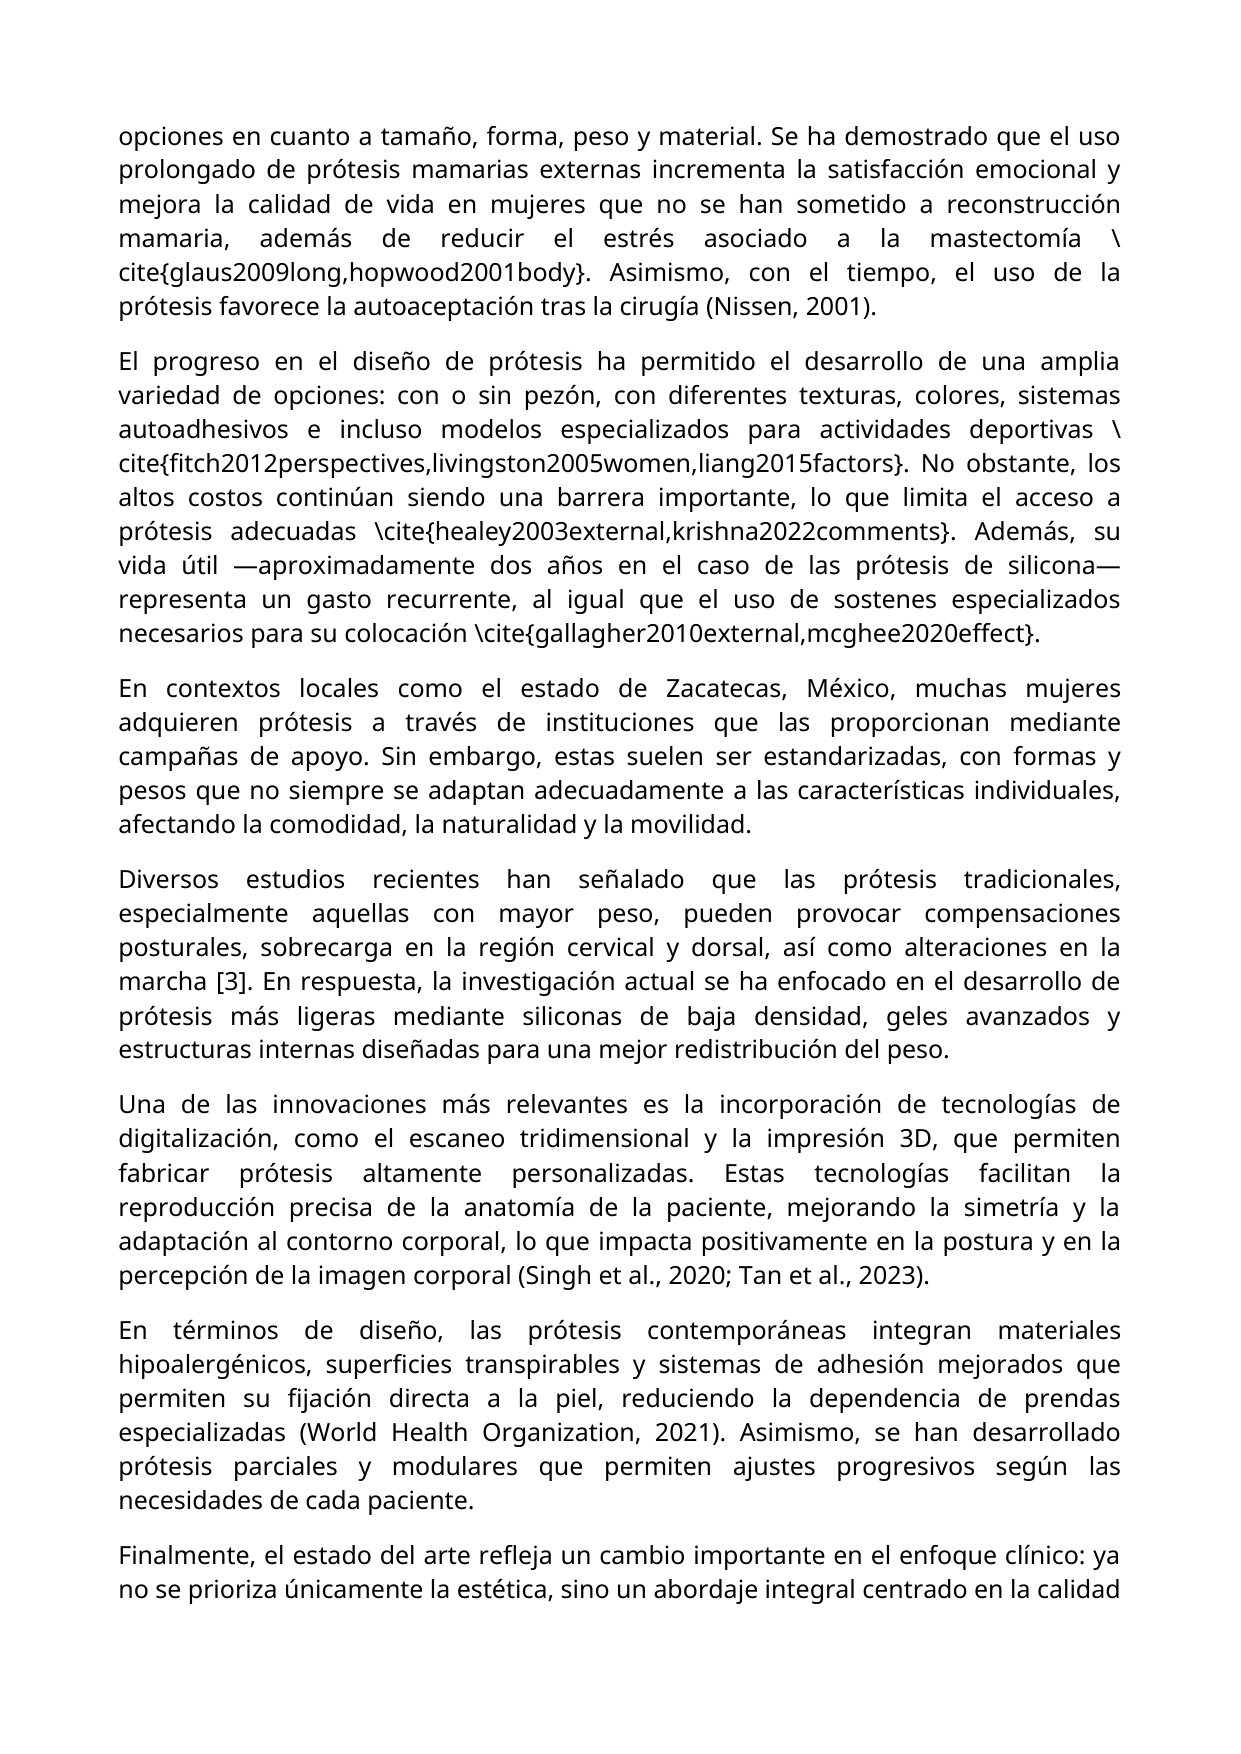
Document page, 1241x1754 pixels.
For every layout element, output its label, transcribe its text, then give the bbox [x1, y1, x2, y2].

text En contextos locales como el estado de Zacatecas, México, muchas mujeres adquieren prótesis a través de instituciones que las proporcionan mediante campañas de apoyo. Sin embargo, estas suelen ser estandarizadas, con formas y pesos que no siempre se adaptan adecuadamente a las características individuales, afectando la comodidad, la naturalidad y la movilidad. [118, 671, 1122, 841]
text Diversos estudios recientes han señalado que las prótesis tradicionales, especialmente aquellas con mayor peso, pueden provocar compensaciones posturales, sobrecarga en la región cervical y dorsal, así como alteraciones en la marcha [3]. En respuesta, la investigación actual se ha enfocado en el desarrollo de prótesis más ligeras mediante siliconas de baja densidad, geles avanzados y estructuras internas diseñadas para una mejor redistribución del peso. [118, 862, 1122, 1066]
text opciones en cuanto a tamaño, forma, peso y material. Se ha demostrado que el uso prolongado de prótesis mamarias externas incrementa la satisfacción emocional y mejora la calidad de vida en mujeres que no se han sometido a reconstrucción mamaria, además de reducir el estrés asociado a la mastectomía \cite{glaus2009long,hopwood2001body}. Asimismo, con el tiempo, el uso de la prótesis favorece la autoaceptación tras la cirugía (Nissen, 2001). [118, 118, 1122, 322]
text Finalmente, el estado del arte refleja un cambio importante en el enfoque clínico: ya no se prioriza únicamente la estética, sino un abordaje integral centrado en la calidad [118, 1537, 1122, 1606]
text El progreso en el diseño de prótesis ha permitido el desarrollo de una amplia variedad de opciones: con o sin pezón, con diferentes texturas, colores, sistemas autoadhesivos e incluso modelos especializados para actividades deportivas \cite{fitch2012perspectives,livingston2005women,liang2015factors}. No obstante, los altos costos continúan siendo una barrera importante, lo que limita el acceso a prótesis adecuadas \cite{healey2003external,krishna2022comments}. Además, su vida útil —aproximadamente dos años en el caso de las prótesis de silicona— representa un gasto recurrente, al igual que el uso de sostenes especializados necesarios para su colocación \cite{gallagher2010external,mcghee2020effect}. [118, 343, 1122, 650]
text En términos de diseño, las prótesis contemporáneas integran materiales hipoalergénicos, superficies transpirables y sistemas de adhesión mejorados que permiten su fijación directa a la piel, reduciendo la dependencia de prendas especializadas (World Health Organization, 2021). Asimismo, se han desarrollado prótesis parciales y modulares que permiten ajustes progresivos según las necesidades de cada paciente. [118, 1312, 1122, 1517]
text Una de las innovaciones más relevantes es la incorporación de tecnologías de digitalización, como el escaneo tridimensional y la impresión 3D, que permiten fabricar prótesis altamente personalizadas. Estas tecnologías facilitan la reproducción precisa de la anatomía de la paciente, mejorando la simetría y la adaptación al contorno corporal, lo que impacta positivamente en la postura y en la percepción de la imagen corporal (Singh et al., 2020; Tan et al., 2023). [118, 1087, 1122, 1291]
